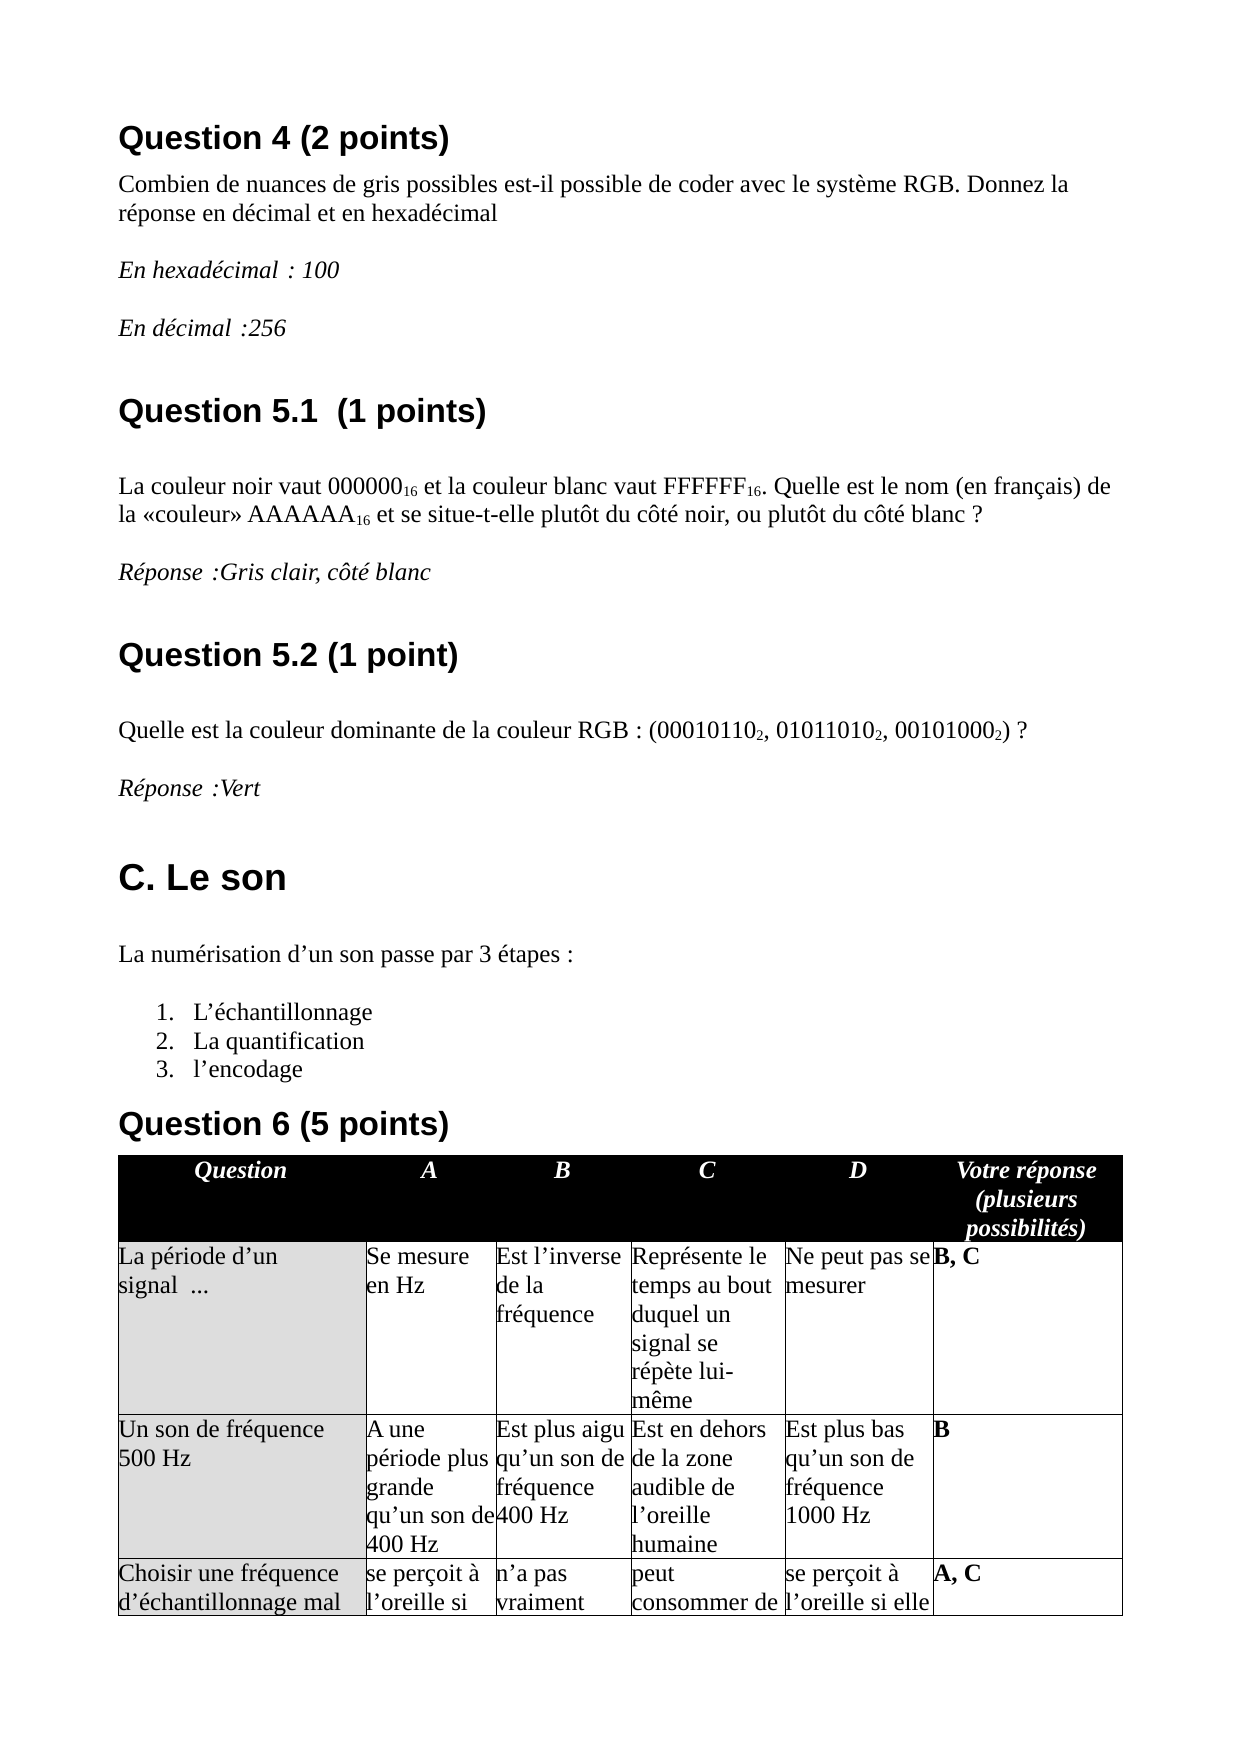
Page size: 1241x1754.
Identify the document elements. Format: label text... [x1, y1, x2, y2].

table_cell Choisir une fréquence d’échantillonnage mal [119, 1559, 366, 1615]
table_cell se perçoit à l’oreille si [367, 1559, 496, 1615]
table_cell B, C [934, 1242, 1122, 1414]
table_cell Ne peut pas se mesurer [786, 1242, 933, 1414]
table_cell La période d’un signal ... [119, 1242, 366, 1414]
subtitle Question 4 (2 points) [118, 118, 1122, 157]
list La quantification [156, 1026, 1122, 1054]
subtitle Question 5.2 (1 point) [118, 635, 1122, 674]
table_cell Représente le temps au bout duquel un signal se répète lui-même [632, 1242, 785, 1414]
table_header Question [119, 1156, 366, 1241]
text En hexadécimal : 100 [118, 255, 1122, 284]
subtitle Question 6 (5 points) [118, 1104, 1122, 1142]
table_header A [367, 1156, 496, 1241]
table_cell B [934, 1415, 1122, 1558]
table_cell Est en dehors de la zone audible de l’oreille humaine [632, 1415, 785, 1558]
text Quelle est la couleur dominante de la couleur RGB : (000101102, 010110102, 001010002) ? [118, 715, 1122, 744]
table_cell n’a pas vraiment [497, 1559, 631, 1615]
table_cell Est plus bas qu’un son de fréquence 1000 Hz [786, 1415, 933, 1558]
table_cell se perçoit à l’oreille si elle [786, 1559, 933, 1615]
text Réponse :Gris clair, côté blanc [118, 557, 1122, 586]
table_cell peut consommer de [632, 1559, 785, 1615]
text Réponse :Vert [118, 773, 1122, 801]
table_cell A une période plus grande qu’un son de 400 Hz [367, 1415, 496, 1558]
table_cell Se mesure en Hz [367, 1242, 496, 1414]
table_header C [632, 1156, 785, 1241]
table_cell A, C [934, 1559, 1122, 1615]
table_cell Est plus aigu qu’un son de fréquence 400 Hz [497, 1415, 631, 1558]
text La couleur noir vaut 00000016 et la couleur blanc vaut FFFFFF16. Quelle est le nom (en français) de la «couleur» AAAAAA16 et se situe-t-elle plutôt du côté noir, ou plutôt du côté blanc ? [118, 471, 1122, 528]
table_header D [786, 1156, 933, 1241]
table_cell Est l’inverse de la fréquence [497, 1242, 631, 1414]
text Combien de nuances de gris possibles est-il possible de coder avec le système RGB. Donnez la réponse en décimal et en hexadécimal [118, 169, 1122, 227]
text La numérisation d’un son passe par 3 étapes : [118, 939, 1122, 968]
table_cell Un son de fréquence 500 Hz [119, 1415, 366, 1558]
subtitle C. Le son [118, 855, 1122, 898]
table_header Votre réponse (plusieurs possibilités) [934, 1156, 1122, 1241]
table_header B [497, 1156, 631, 1241]
list L’échantillonnage [156, 997, 1122, 1026]
subtitle Question 5.1 (1 points) [118, 391, 1122, 429]
list l’encodage [156, 1054, 1122, 1083]
text En décimal :256 [118, 313, 1122, 342]
